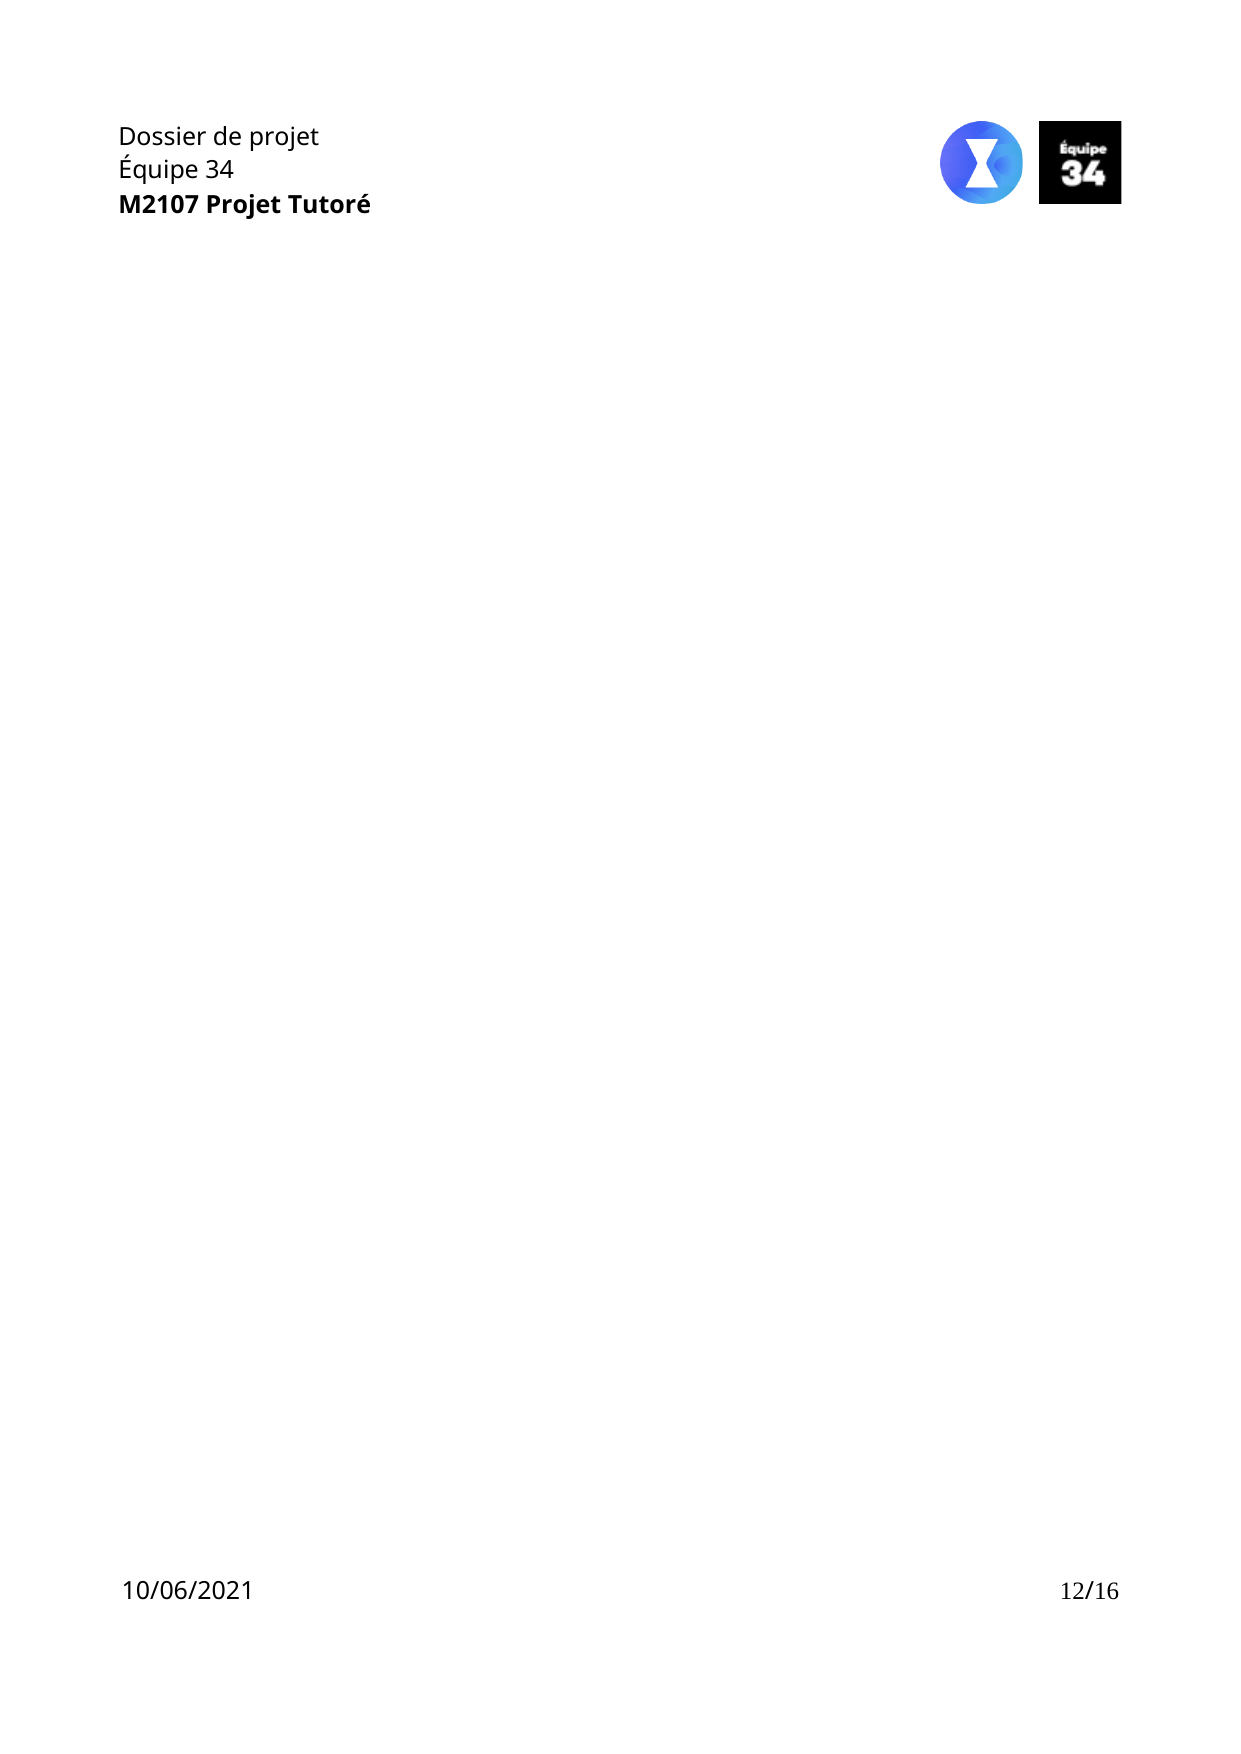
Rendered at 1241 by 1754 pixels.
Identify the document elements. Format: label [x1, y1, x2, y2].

picture [940, 121, 1023, 204]
picture [1039, 121, 1122, 204]
